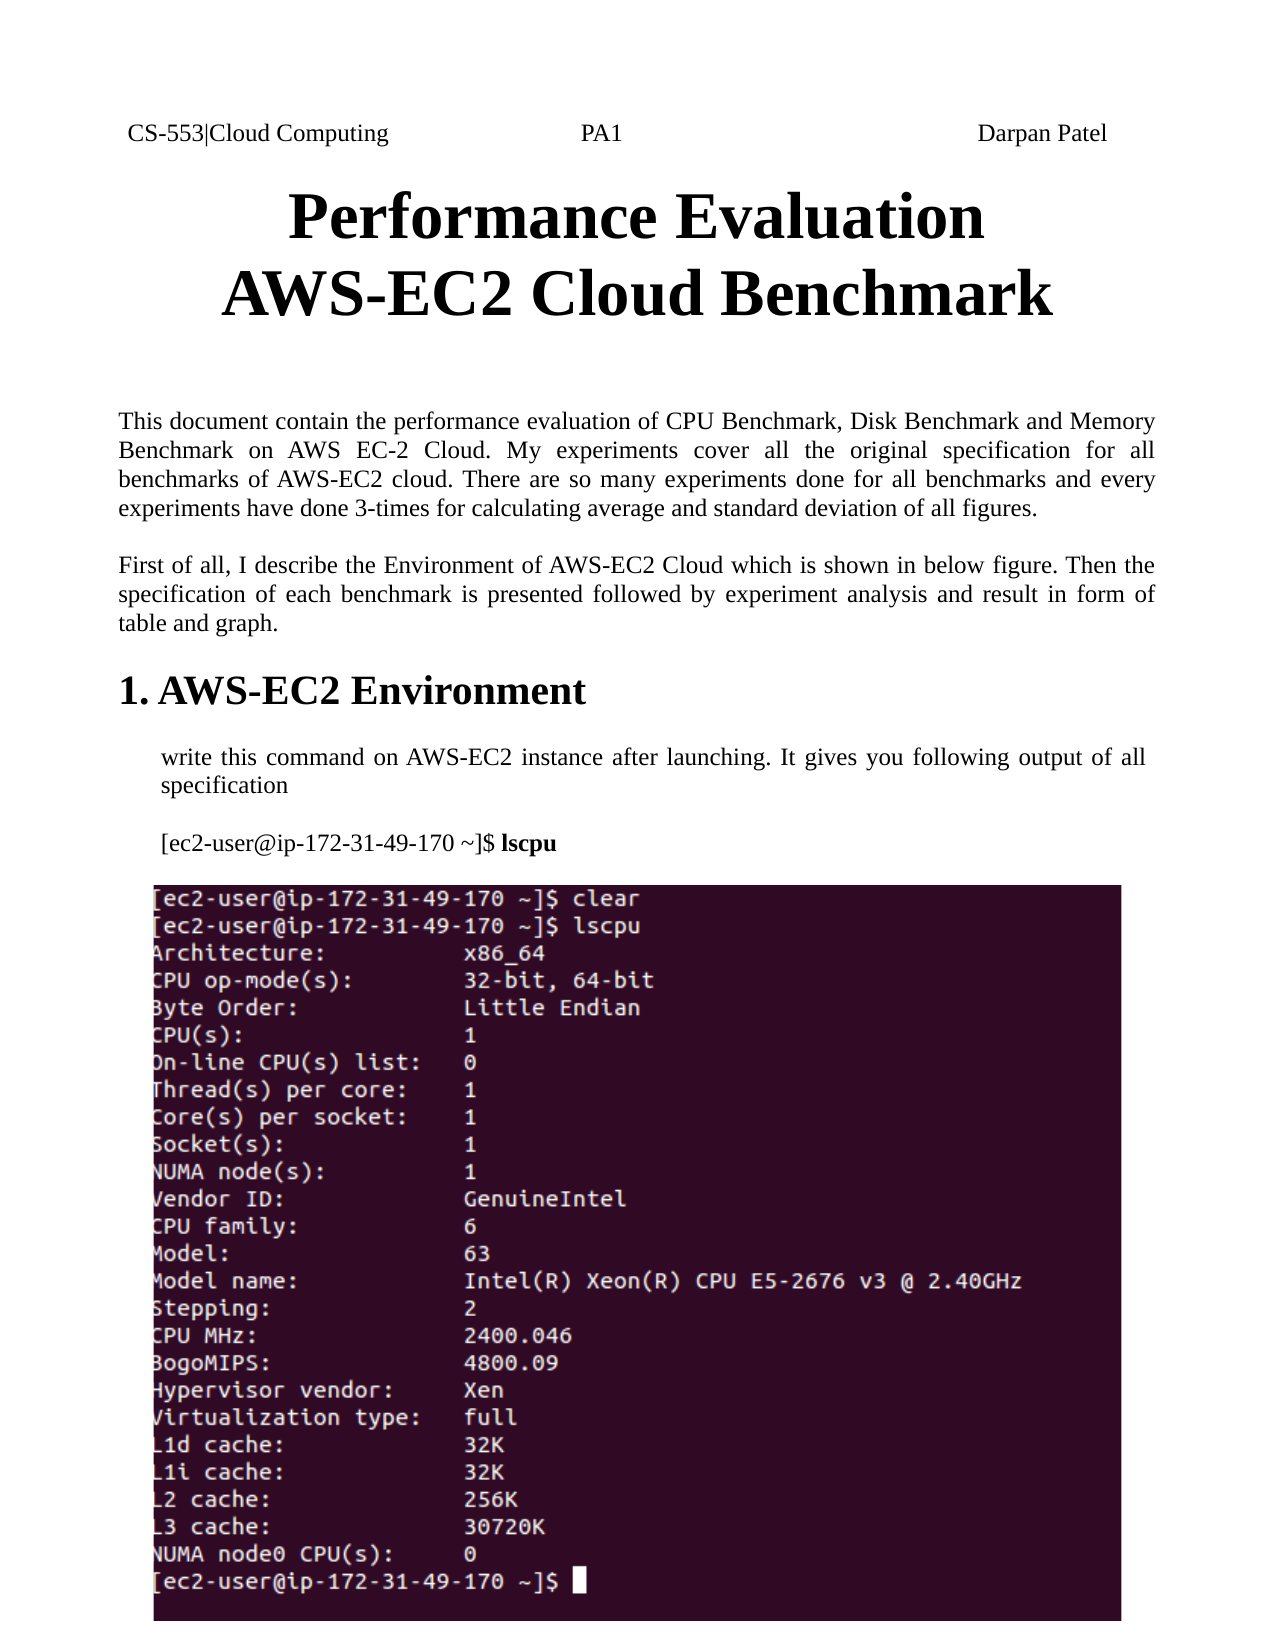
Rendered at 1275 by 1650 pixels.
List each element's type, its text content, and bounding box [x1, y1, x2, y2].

picture [153, 885, 1122, 1621]
text write this command on AWS-EC2 instance after launching. It gives you following output of all specification [118, 742, 1157, 799]
text First of all, I describe the Environment of AWS-EC2 Cloud which is shown in below figure. Then the specification of each benchmark is presented followed by experiment analysis and result in form of table and graph. [118, 550, 1157, 636]
text Performance Evaluation [118, 176, 1157, 253]
text 1. AWS-EC2 Environment [118, 665, 1157, 713]
text [ec2-user@ip-172-31-49-170 ~]$ lscpu [118, 828, 1157, 857]
text This document contain the performance evaluation of CPU Benchmark, Disk Benchmark and Memory Benchmark on AWS EC-2 Cloud. My experiments cover all the original specification for all benchmarks of AWS-EC2 cloud. There are so many experiments done for all benchmarks and every experiments have done 3-times for calculating average and standard deviation of all figures. [118, 406, 1157, 521]
text AWS-EC2 Cloud Benchmark [118, 253, 1157, 330]
